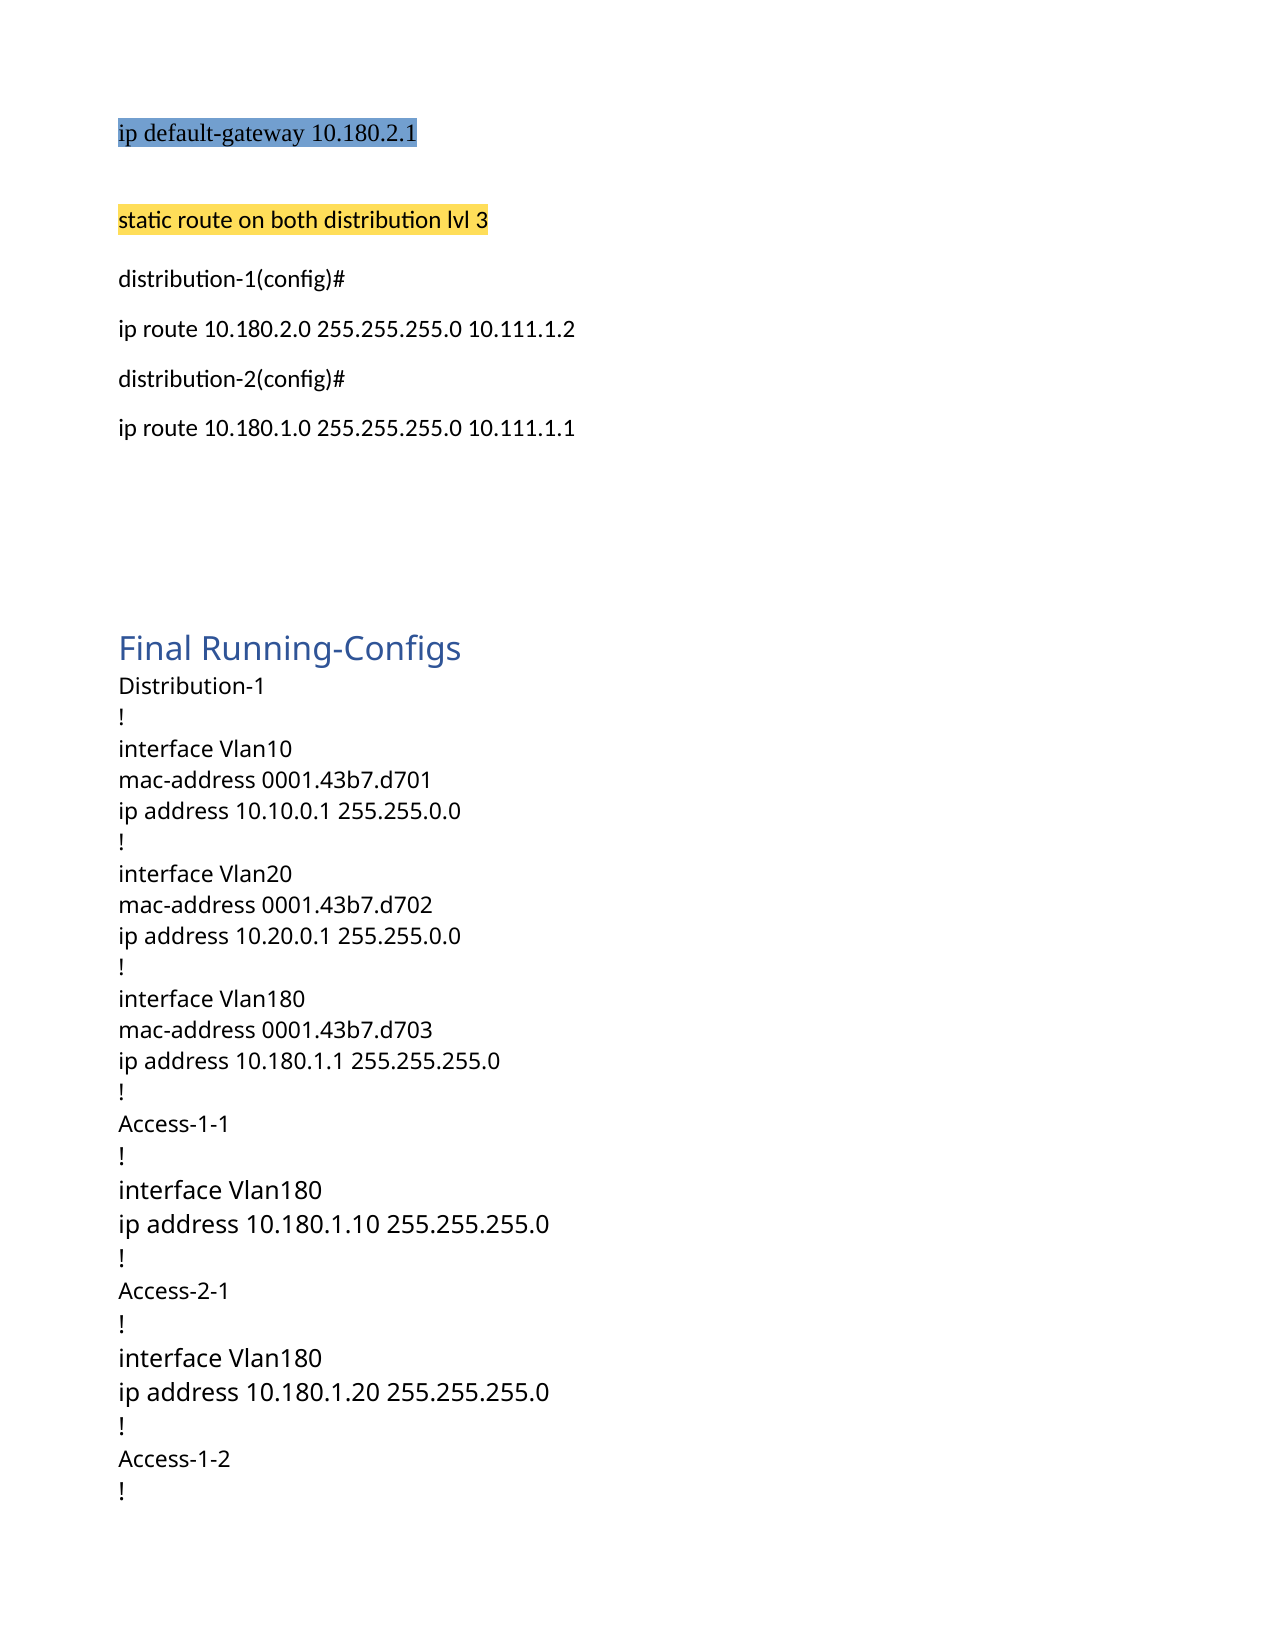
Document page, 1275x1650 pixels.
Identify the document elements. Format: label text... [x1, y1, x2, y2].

text ip route 10.180.1.0 255.255.255.0 10.111.1.1 [118, 412, 1157, 443]
text mac-address 0001.43b7.d701 [118, 764, 1157, 795]
text ip route 10.180.2.0 255.255.255.0 10.111.1.2 [118, 313, 1157, 344]
text Final Running-Configs [118, 624, 1157, 670]
text ! [118, 951, 1157, 982]
text ! [118, 826, 1157, 857]
text Access-2-1 [118, 1275, 1157, 1306]
text ! [118, 1306, 1157, 1340]
text interface Vlan180 [118, 1340, 1157, 1374]
text Distribution-1 [118, 670, 1157, 701]
text ! [118, 1408, 1157, 1442]
text static route on both distribution lvl 3 [118, 204, 1157, 235]
text ip default-gateway 10.180.2.1 [118, 118, 1157, 147]
text ip address 10.180.1.20 255.255.255.0 [118, 1374, 1157, 1408]
text interface Vlan180 [118, 1173, 1157, 1207]
text ! [118, 701, 1157, 732]
text interface Vlan180 [118, 982, 1157, 1014]
text interface Vlan20 [118, 857, 1157, 889]
text ! [118, 1241, 1157, 1275]
text interface Vlan10 [118, 732, 1157, 764]
text ip address 10.180.1.1 255.255.255.0 [118, 1045, 1157, 1076]
text ! [118, 1076, 1157, 1107]
text ! [118, 1474, 1157, 1508]
text Access-1-1 [118, 1107, 1157, 1139]
text distribution-2(config)# [118, 363, 1157, 393]
text Access-1-2 [118, 1442, 1157, 1474]
text ip address 10.20.0.1 255.255.0.0 [118, 920, 1157, 951]
text mac-address 0001.43b7.d703 [118, 1014, 1157, 1045]
text mac-address 0001.43b7.d702 [118, 889, 1157, 920]
text ! [118, 1139, 1157, 1173]
text distribution-1(config)# [118, 264, 1157, 294]
text ip address 10.180.1.10 255.255.255.0 [118, 1207, 1157, 1241]
text ip address 10.10.0.1 255.255.0.0 [118, 795, 1157, 826]
